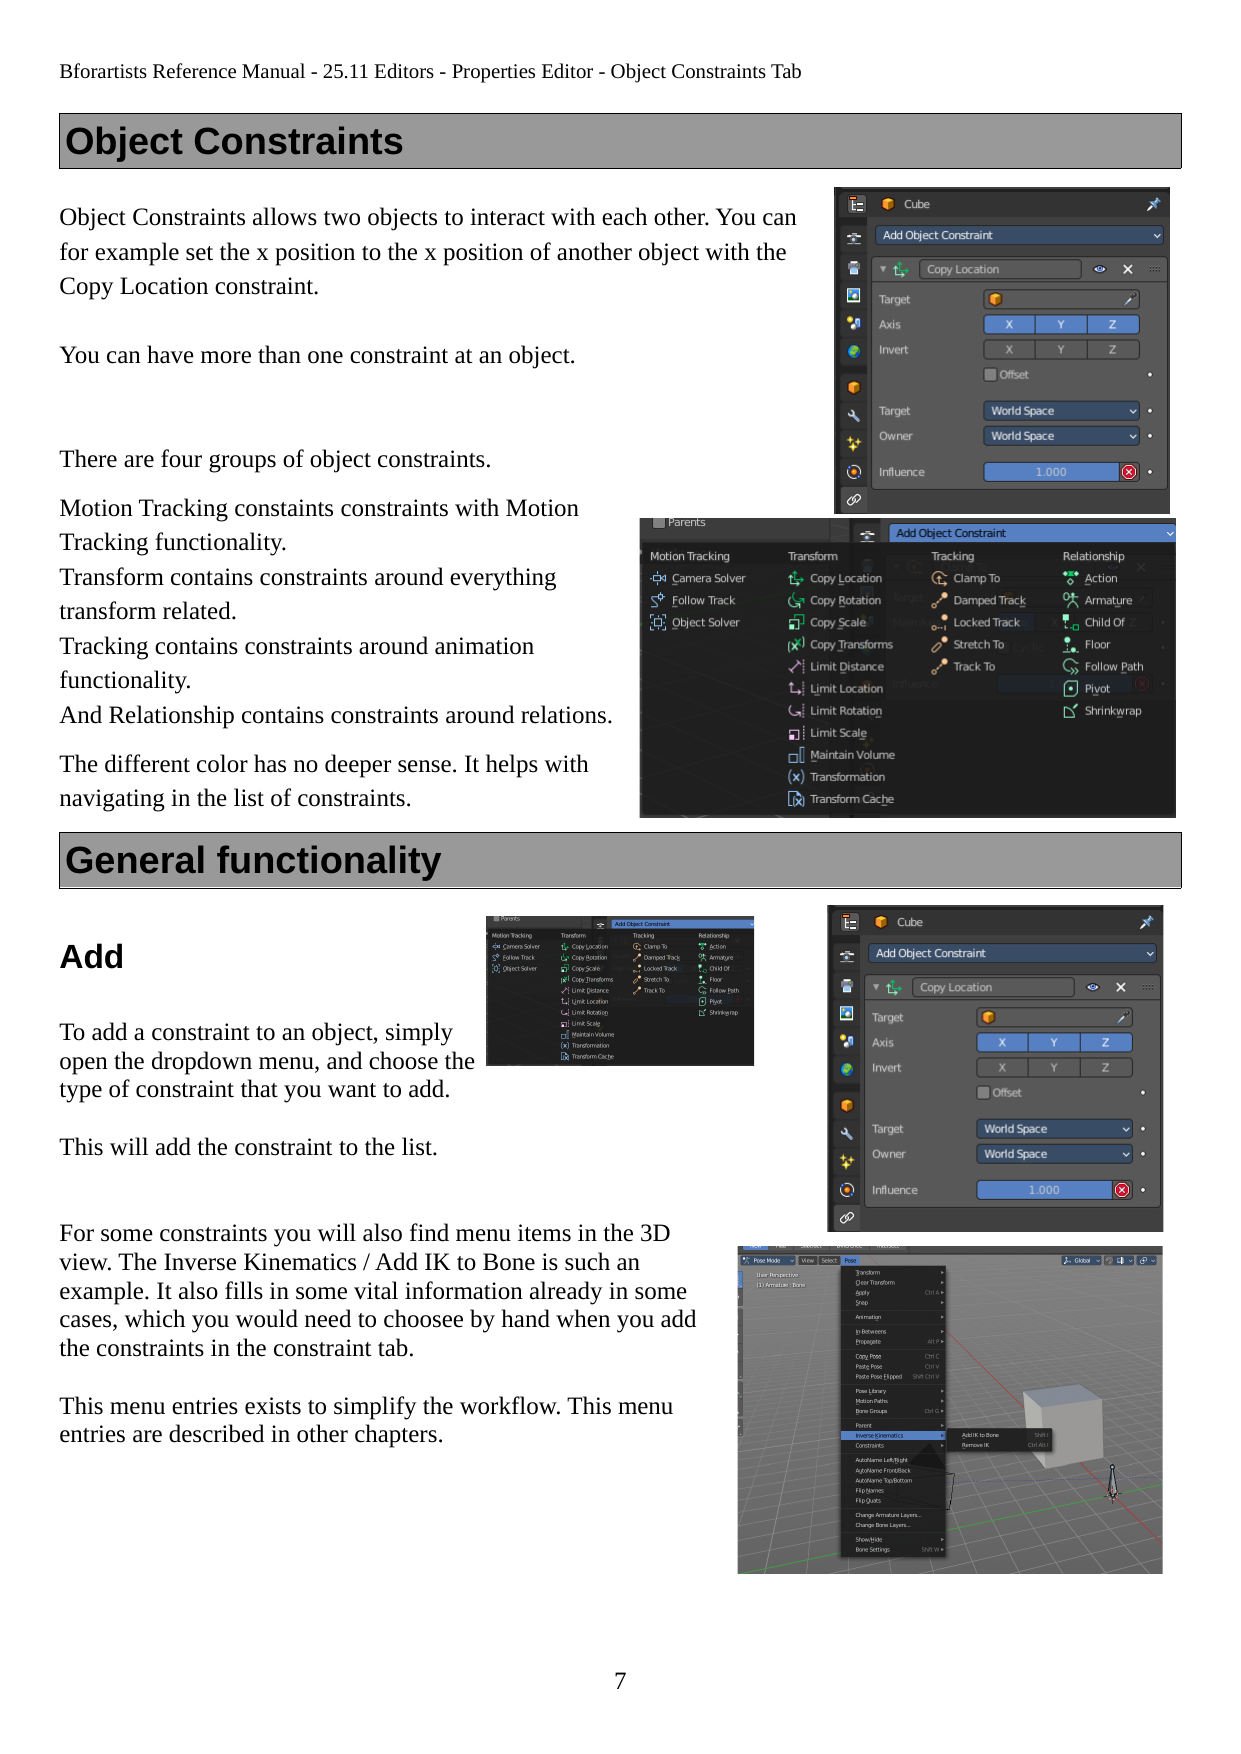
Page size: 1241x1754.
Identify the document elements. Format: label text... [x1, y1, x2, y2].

subtitle Add [59, 937, 486, 976]
text For some constraints you will also find menu items in the 3D view. The Inverse Kinematics / Add IK to Bone is such an example. It also fills in some vital information already in some cases, which you would need to choosee by hand when you add the constraints in the constraint tab. [59, 1218, 1181, 1362]
picture [639, 518, 1176, 818]
picture [486, 916, 755, 1066]
subtitle [755, 937, 827, 976]
text This will add the constraint to the list. [59, 1132, 827, 1161]
text The different color has no deeper sense. It helps with navigating in the list of constraints. [59, 749, 639, 812]
text There are four groups of object constraints. [59, 444, 834, 472]
text Object Constraints allows two objects to interact with each other. You can for example set the x position to the x position of another object with the Copy Location constraint. [59, 202, 834, 300]
table_header Object Constraints [60, 114, 1181, 168]
text You can have more than one constraint at an object. [59, 340, 834, 369]
text This menu entries exists to simplify the workflow. This menu entries are described in other chapters. [59, 1391, 737, 1448]
picture [737, 1246, 1163, 1574]
table_header General functionality [60, 833, 1181, 887]
picture [834, 187, 1170, 514]
subtitle [1164, 937, 1181, 976]
picture [827, 905, 1164, 1232]
text To add a constraint to an object, simply open the dropdown menu, and choose the type of constraint that you want to add. [59, 1017, 827, 1103]
text Motion Tracking constaints constraints with Motion Tracking functionality. Transform contains constraints around everything transform related. Tracking contains constraints around animation functionality. And Relationship contains constraints around relations. [59, 493, 1181, 728]
